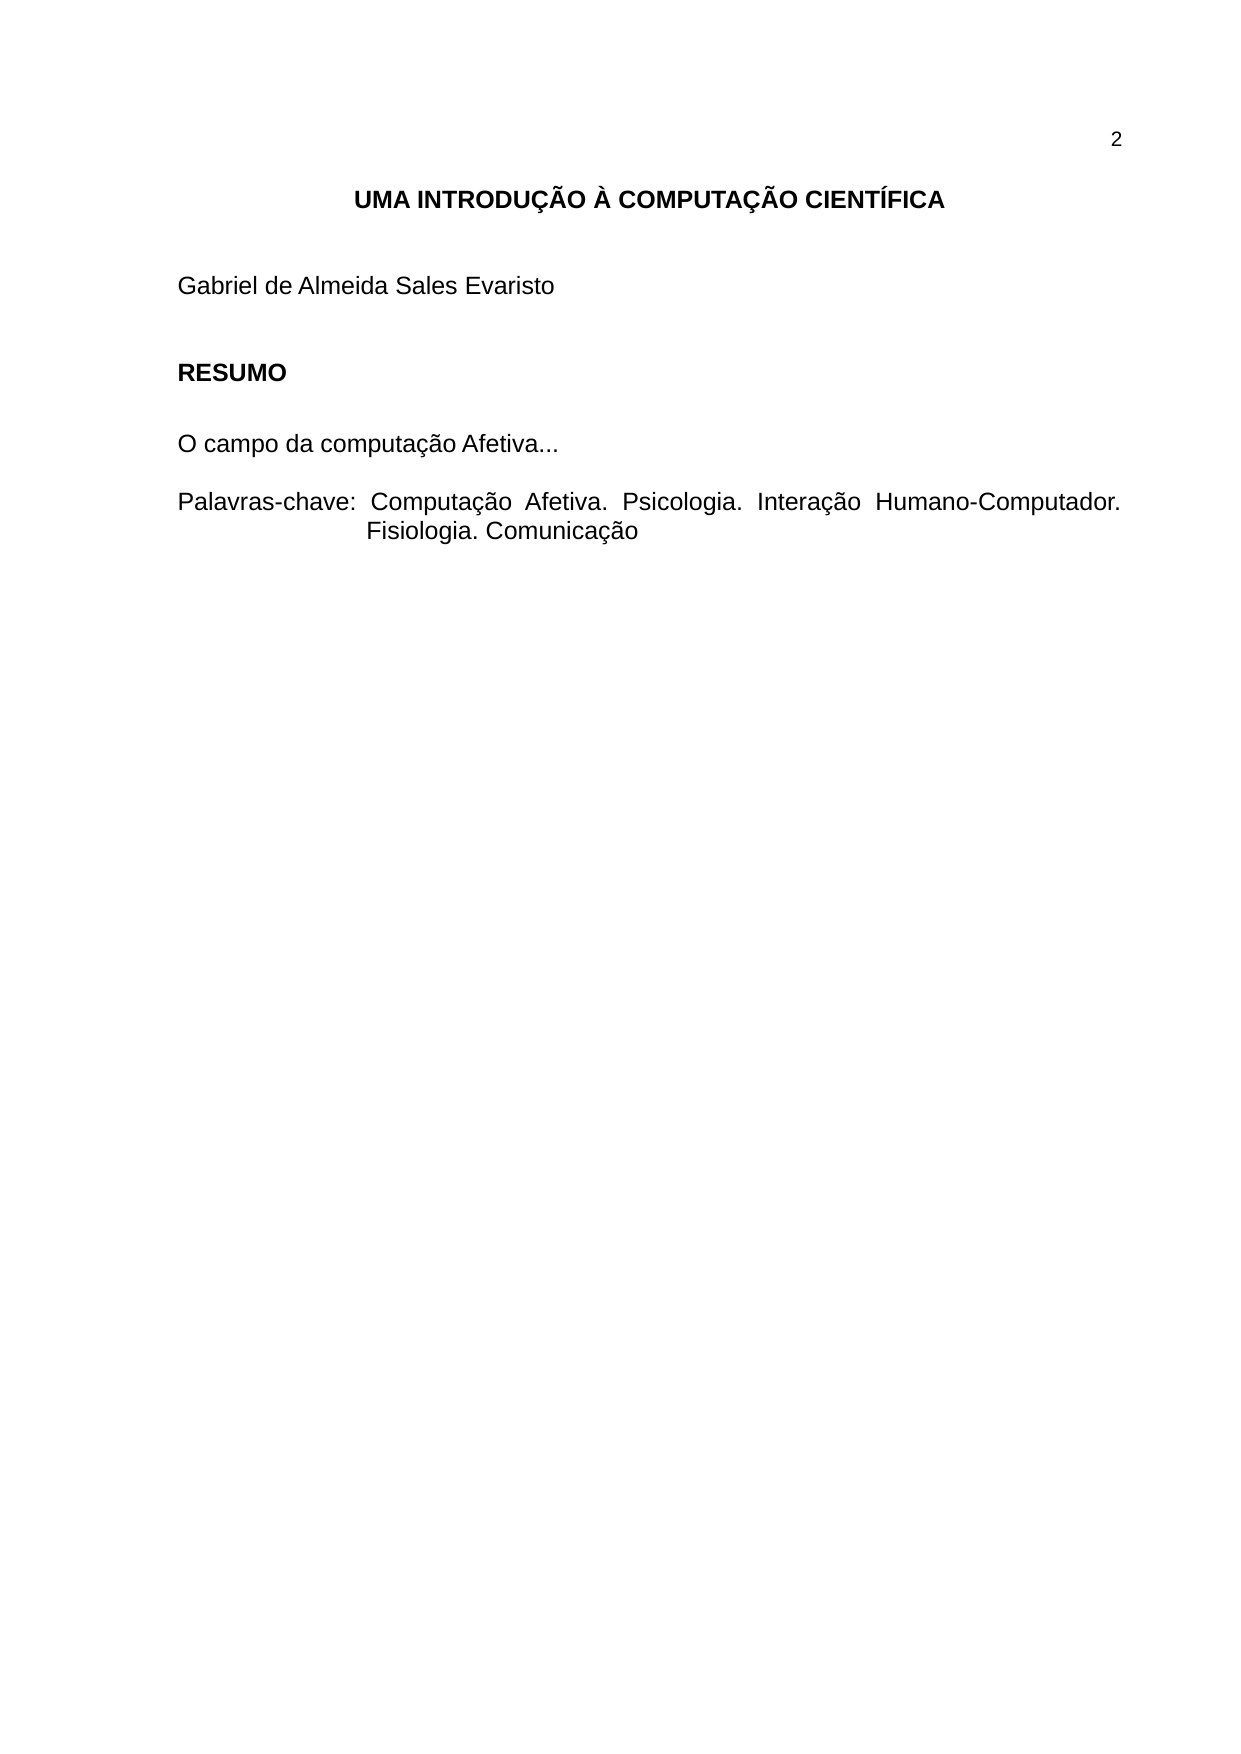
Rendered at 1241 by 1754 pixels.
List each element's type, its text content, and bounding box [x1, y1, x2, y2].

text UMA INTRODUÇÃO À COMPUTAÇÃO CIENTÍFICA [177, 185, 1122, 214]
text Palavras-chave: Computação Afetiva. Psicologia. Interação Humano-Computador. Fisiologia. Comunicação [177, 487, 1122, 544]
text RESUMO [177, 357, 1122, 386]
text Gabriel de Almeida Sales Evaristo [177, 271, 1122, 300]
text O campo da computação Afetiva... [177, 429, 1122, 458]
